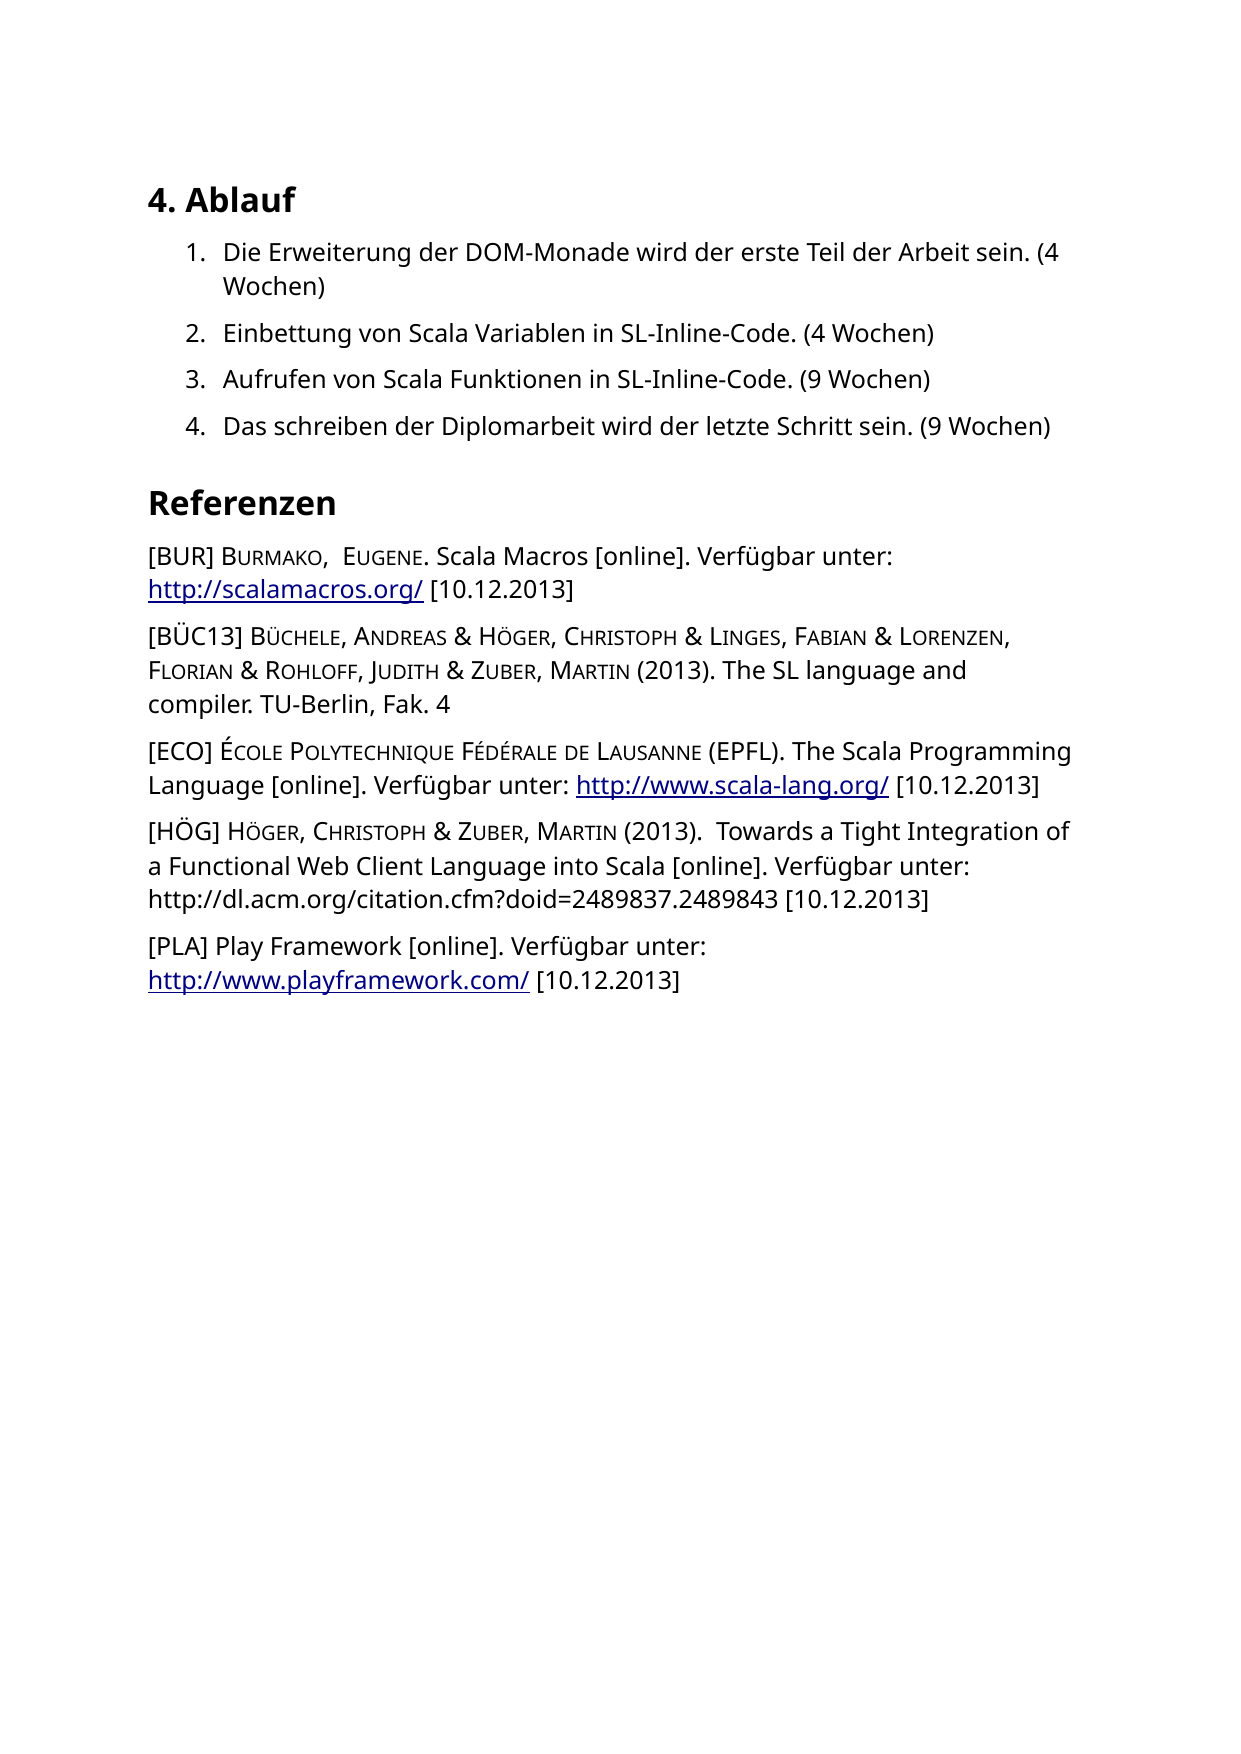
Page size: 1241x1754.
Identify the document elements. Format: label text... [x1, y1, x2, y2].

list Die Erweiterung der DOM-Monade wird der erste Teil der Arbeit sein. (4 Wochen) [185, 234, 1073, 303]
list Einbettung von Scala Variablen in SL-Inline-Code. (4 Wochen) [185, 315, 1073, 349]
subtitle 4. Ablauf [148, 176, 1073, 222]
text [BÜC13] Büchele, Andreas & Höger, Christoph & Linges, Fabian & Lorenzen, Florian & Rohloff, Judith & Zuber, Martin (2013). The SL language and compiler. TU-Berlin, Fak. 4 [148, 619, 1073, 721]
text [BUR] Burmako, Eugene. Scala Macros [online]. Verfügbar unter: http://scalamacros.org/ [10.12.2013] [148, 538, 1073, 606]
list Aufrufen von Scala Funktionen in SL-Inline-Code. (9 Wochen) [185, 362, 1073, 396]
text [PLA] Play Framework [online]. Verfügbar unter: http://www.playframework.com/ [10.12.2013] [148, 929, 1073, 997]
list Das schreiben der Diplomarbeit wird der letzte Schritt sein. (9 Wochen) [185, 408, 1073, 442]
subtitle Referenzen [148, 480, 1073, 526]
text [HÖG] Höger, Christoph & Zuber, Martin (2013). Towards a Tight Integration of a Functional Web Client Language into Scala [online]. Verfügbar unter: http://dl.acm.org/citation.cfm?doid=2489837.2489843 [10.12.2013] [148, 814, 1073, 916]
text [ECO] École Polytechnique Fédérale de Lausanne (EPFL). The Scala Programming Language [online]. Verfügbar unter: http://www.scala-lang.org/ [10.12.2013] [148, 733, 1073, 802]
